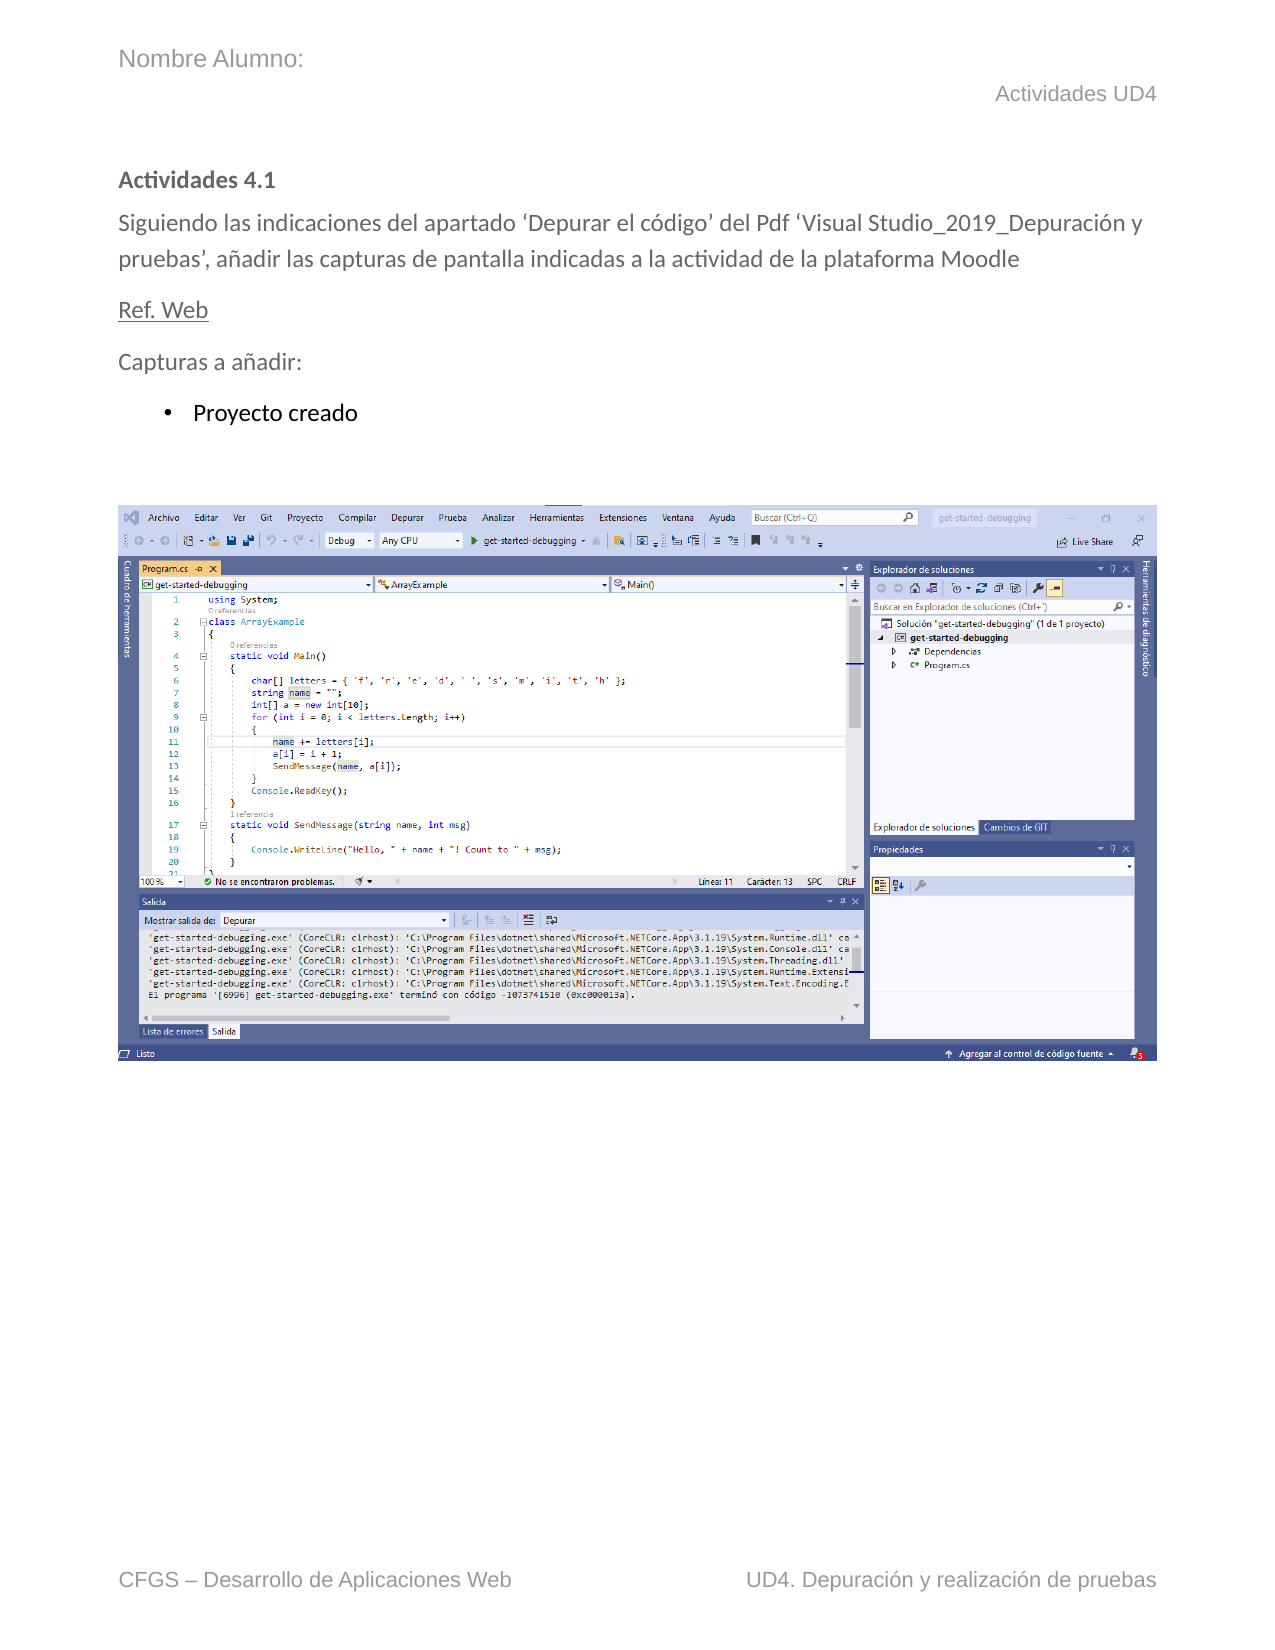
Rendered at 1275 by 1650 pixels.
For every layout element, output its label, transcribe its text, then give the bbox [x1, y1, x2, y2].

list Proyecto creado [164, 397, 1157, 427]
subtitle Actividades 4.1 [118, 164, 1157, 194]
text Siguiendo las indicaciones del apartado ‘Depurar el código’ del Pdf ‘Visual Studio_2019_Depuración y pruebas’, añadir las capturas de pantalla indicadas a la actividad de la plataforma Moodle [118, 207, 1157, 274]
text Capturas a añadir: [118, 346, 1157, 376]
picture [118, 505, 1157, 1061]
text Ref. Web [118, 295, 1157, 325]
